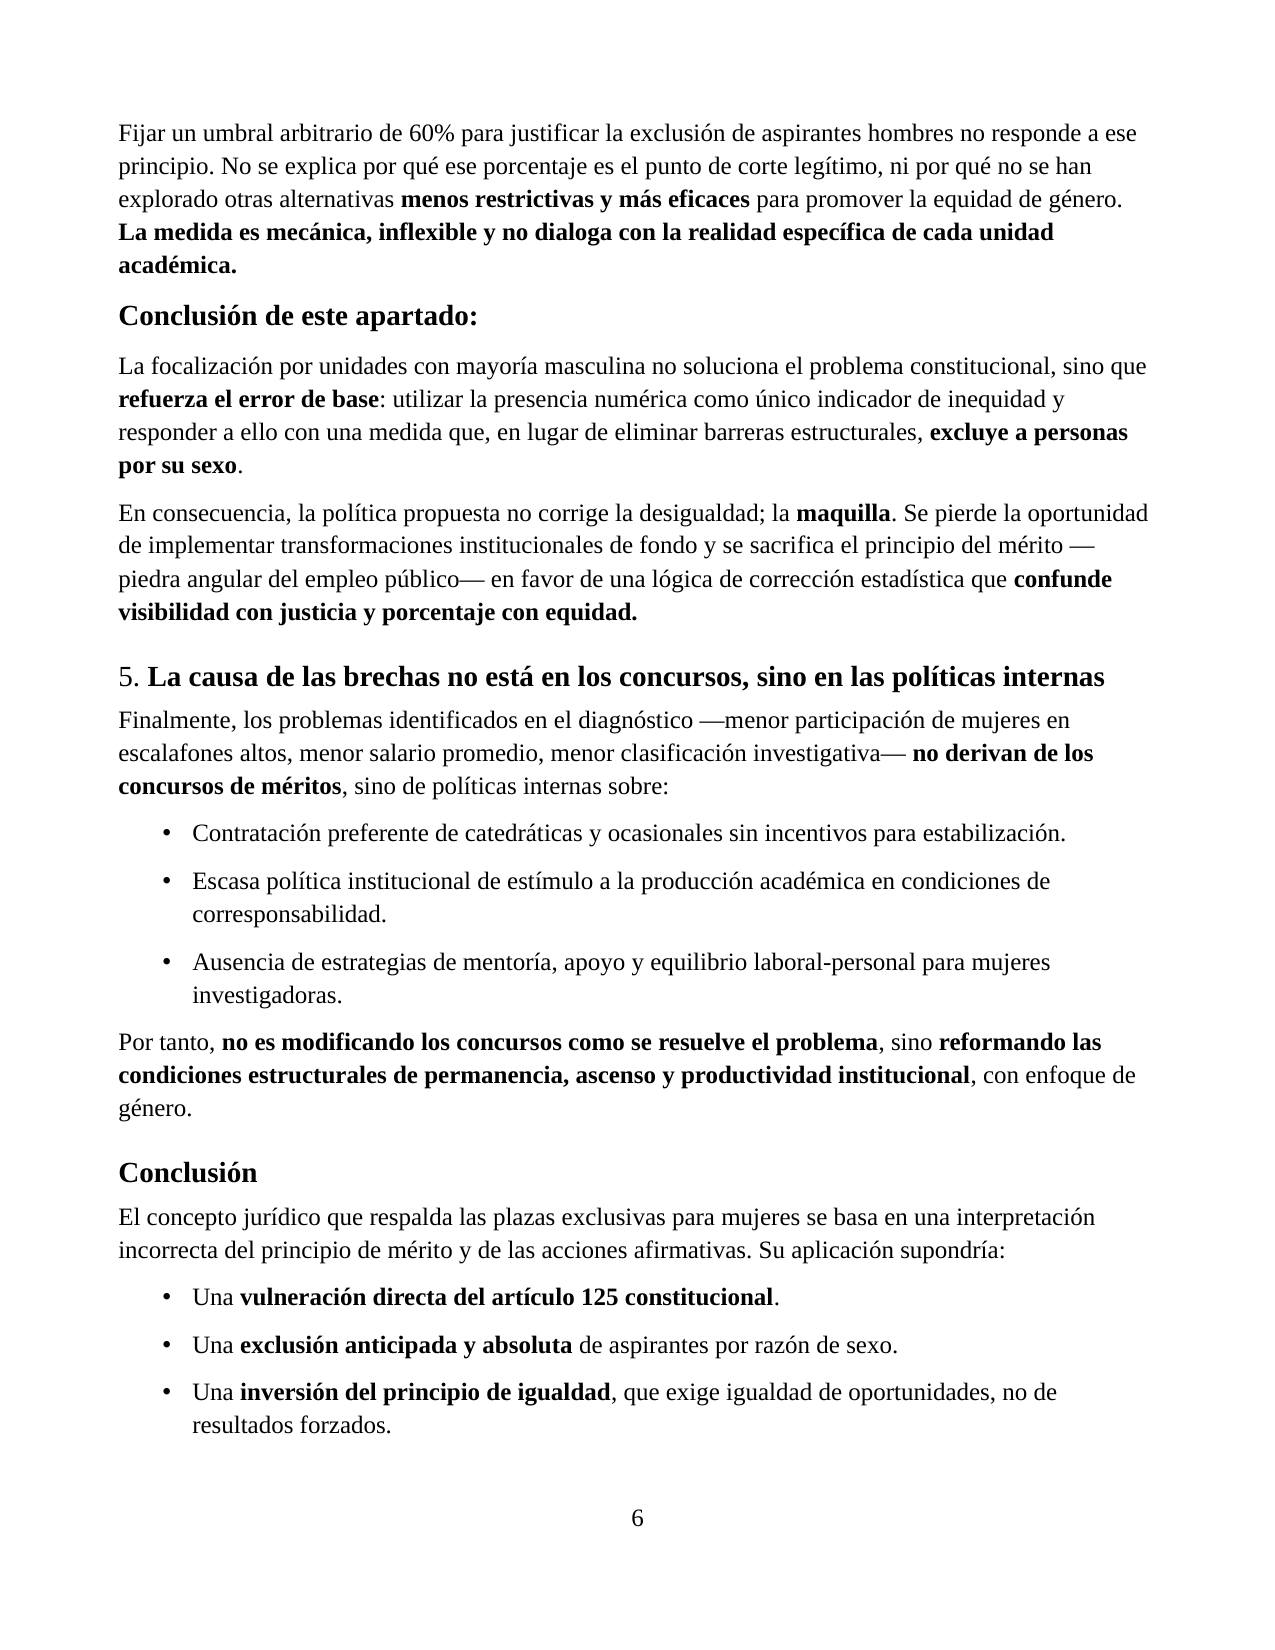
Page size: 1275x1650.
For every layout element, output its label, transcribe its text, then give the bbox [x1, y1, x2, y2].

subtitle Conclusión de este apartado: [118, 298, 1157, 331]
text La focalización por unidades con mayoría masculina no soluciona el problema constitucional, sino que refuerza el error de base: utilizar la presencia numérica como único indicador de inequidad y responder a ello con una medida que, en lugar de eliminar barreras estructurales, excluye a personas por su sexo. [118, 351, 1157, 479]
text Finalmente, los problemas identificados en el diagnóstico —menor participación de mujeres en escalafones altos, menor salario promedio, menor clasificación investigativa— no derivan de los concursos de méritos, sino de políticas internas sobre: [118, 705, 1157, 800]
subtitle 5. La causa de las brechas no está en los concursos, sino en las políticas internas [118, 659, 1157, 692]
list Una inversión del principio de igualdad, que exige igualdad de oportunidades, no de resultados forzados. [162, 1377, 1157, 1439]
list Una vulneración directa del artículo 125 constitucional. [162, 1282, 1157, 1311]
text En consecuencia, la política propuesta no corrige la desigualdad; la maquilla. Se pierde la oportunidad de implementar transformaciones institucionales de fondo y se sacrifica el principio del mérito —piedra angular del empleo público— en favor de una lógica de corrección estadística que confunde visibilidad con justicia y porcentaje con equidad. [118, 498, 1157, 625]
list Ausencia de estrategias de mentoría, apoyo y equilibrio laboral-personal para mujeres investigadoras. [162, 947, 1157, 1008]
text El concepto jurídico que respalda las plazas exclusivas para mujeres se basa en una interpretación incorrecta del principio de mérito y de las acciones afirmativas. Su aplicación supondría: [118, 1202, 1157, 1263]
subtitle Conclusión [118, 1156, 1157, 1189]
list Una exclusión anticipada y absoluta de aspirantes por razón de sexo. [162, 1330, 1157, 1359]
list Contratación preferente de catedráticas y ocasionales sin incentivos para estabilización. [162, 818, 1157, 847]
text Por tanto, no es modificando los concursos como se resuelve el problema, sino reformando las condiciones estructurales de permanencia, ascenso y productividad institucional, con enfoque de género. [118, 1027, 1157, 1122]
list Escasa política institucional de estímulo a la producción académica en condiciones de corresponsabilidad. [162, 866, 1157, 928]
text Fijar un umbral arbitrario de 60% para justificar la exclusión de aspirantes hombres no responde a ese principio. No se explica por qué ese porcentaje es el punto de corte legítimo, ni por qué no se han explorado otras alternativas menos restrictivas y más eficaces para promover la equidad de género. La medida es mecánica, inflexible y no dialoga con la realidad específica de cada unidad académica. [118, 118, 1157, 279]
